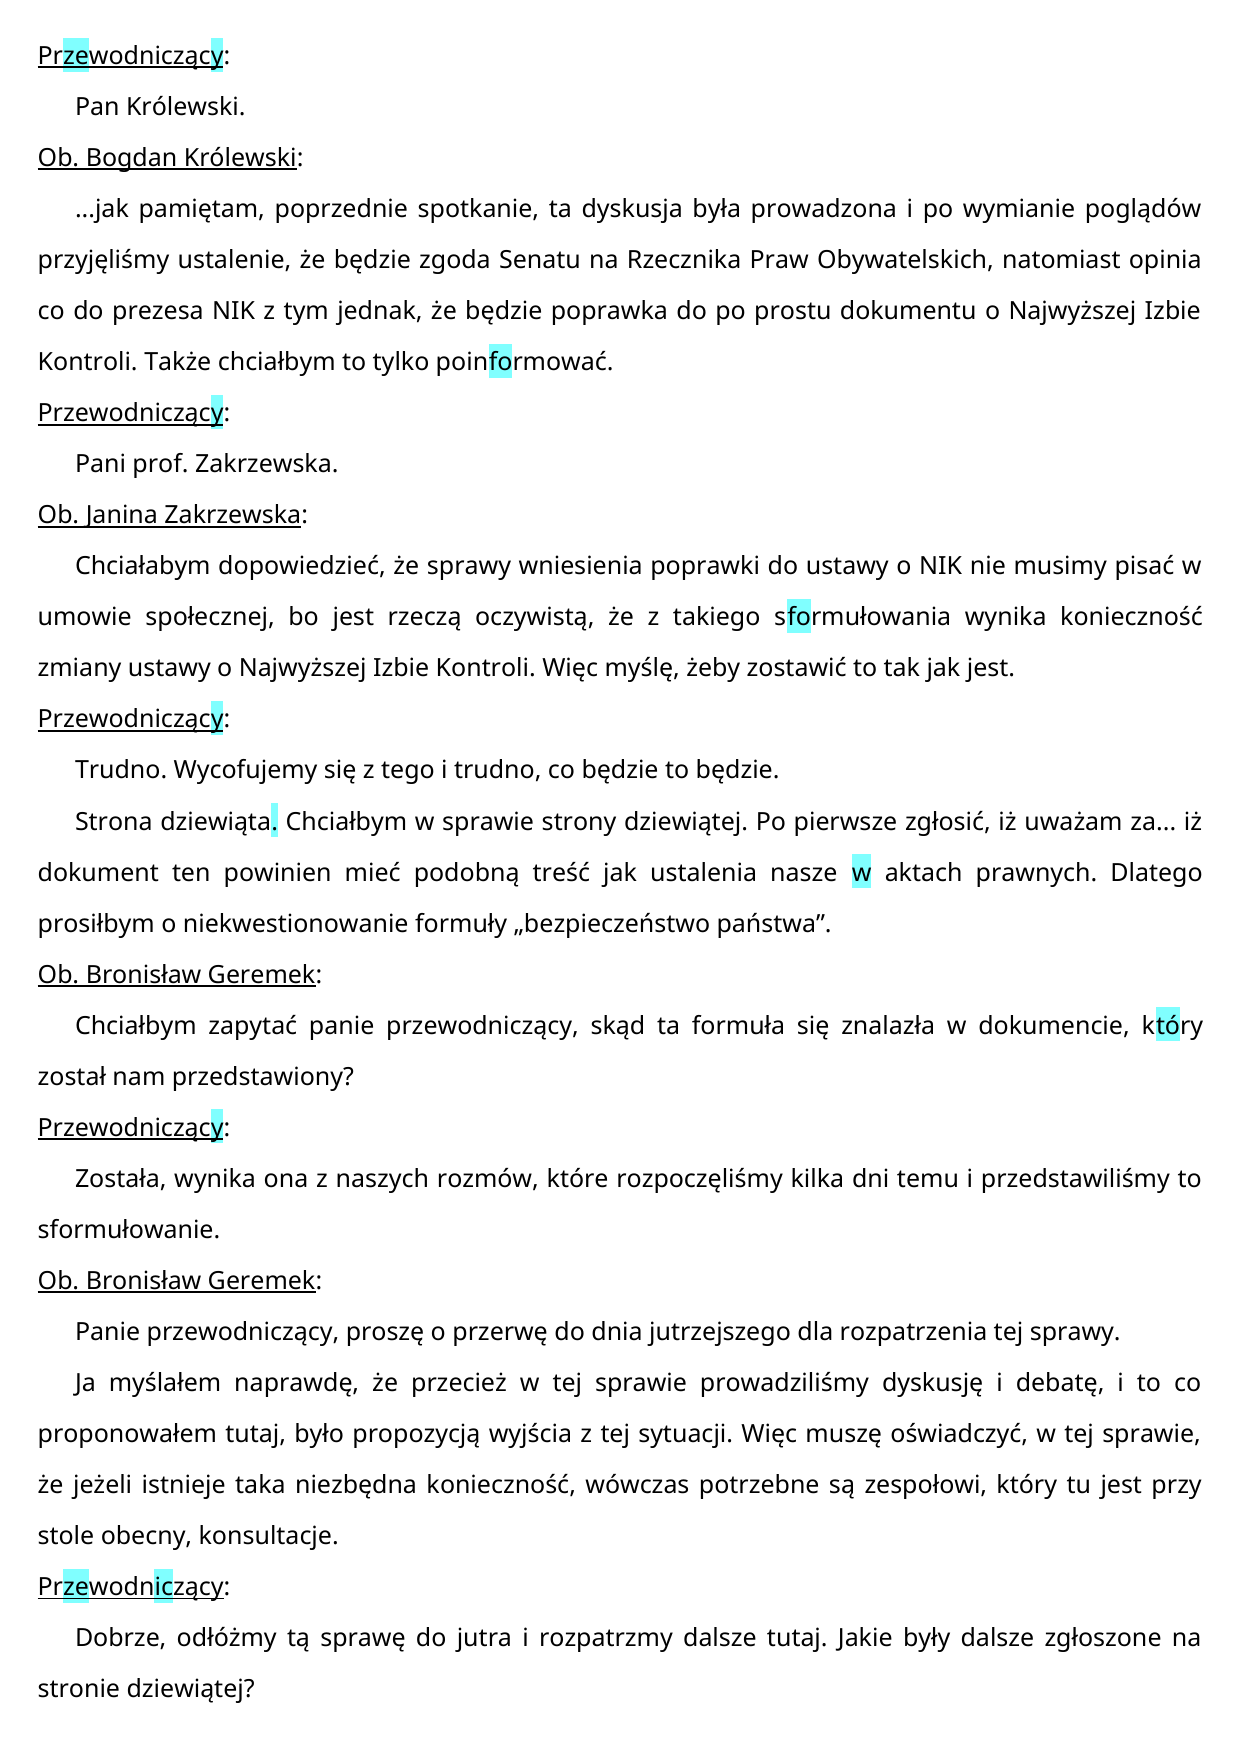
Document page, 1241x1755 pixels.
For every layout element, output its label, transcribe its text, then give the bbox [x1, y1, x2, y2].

text Trudno. Wycofujemy się z tego i trudno, co będzie to będzie. [37, 752, 1203, 786]
text Ob. Bronisław Geremek: [37, 1262, 1203, 1297]
text Przewodniczący: [37, 1569, 1203, 1603]
text Ob. Janina Zakrzewska: [37, 497, 1203, 531]
text Pani prof. Zakrzewska. [37, 446, 1203, 480]
text Panie przewodniczący, proszę o przerwę do dnia jutrzejszego dla rozpatrzenia tej sprawy. [37, 1313, 1203, 1348]
text Przewodniczący: [37, 1109, 1203, 1143]
text Przewodniczący: [37, 395, 1203, 429]
text Chciałbym zapytać panie przewodniczący, skąd ta formuła się znalazła w dokumencie, który został nam przedstawiony? [37, 1007, 1203, 1092]
text ...jak pamiętam, poprzednie spotkanie, ta dyskusja była prowadzona i po wymianie poglądów przyjęliśmy ustalenie, że będzie zgoda Senatu na Rzecznika Praw Obywatelskich, natomiast opinia co do prezesa NIK z tym jednak, że będzie poprawka do po prostu dokumentu o Najwyższej Izbie Kontroli. Także chciałbym to tylko poinformować. [37, 191, 1203, 378]
text Dobrze, odłóżmy tą sprawę do jutra i rozpatrzmy dalsze tutaj. Jakie były dalsze zgłoszone na stronie dziewiątej? [37, 1620, 1203, 1705]
text Pan Królewski. [37, 88, 1203, 123]
text Ob. Bronisław Geremek: [37, 956, 1203, 990]
text Ja myślałem naprawdę, że przecież w tej sprawie prowadziliśmy dyskusję i debatę, i to co proponowałem tutaj, było propozycją wyjścia z tej sytuacji. Więc muszę oświadczyć, w tej sprawie, że jeżeli istnieje taka niezbędna konieczność, wówczas potrzebne są zespołowi, który tu jest przy stole obecny, konsultacje. [37, 1364, 1203, 1552]
text Ob. Bogdan Królewski: [37, 139, 1203, 174]
text Strona dziewiąta. Chciałbym w sprawie strony dziewiątej. Po pierwsze zgłosić, iż uważam za... iż dokument ten powinien mieć podobną treść jak ustalenia nasze w aktach prawnych. Dlatego prosiłbym o niekwestionowanie formuły „bezpieczeństwo państwa”. [37, 803, 1203, 939]
text Przewodniczący: [37, 701, 1203, 735]
text Przewodniczący: [37, 37, 1203, 72]
text Chciałabym dopowiedzieć, że sprawy wniesienia poprawki do ustawy o NIK nie musimy pisać w umowie społecznej, bo jest rzeczą oczywistą, że z takiego sformułowania wynika konieczność zmiany ustawy o Najwyższej Izbie Kontroli. Więc myślę, żeby zostawić to tak jak jest. [37, 548, 1203, 684]
text Została, wynika ona z naszych rozmów, które rozpoczęliśmy kilka dni temu i przedstawiliśmy to sformułowanie. [37, 1160, 1203, 1246]
